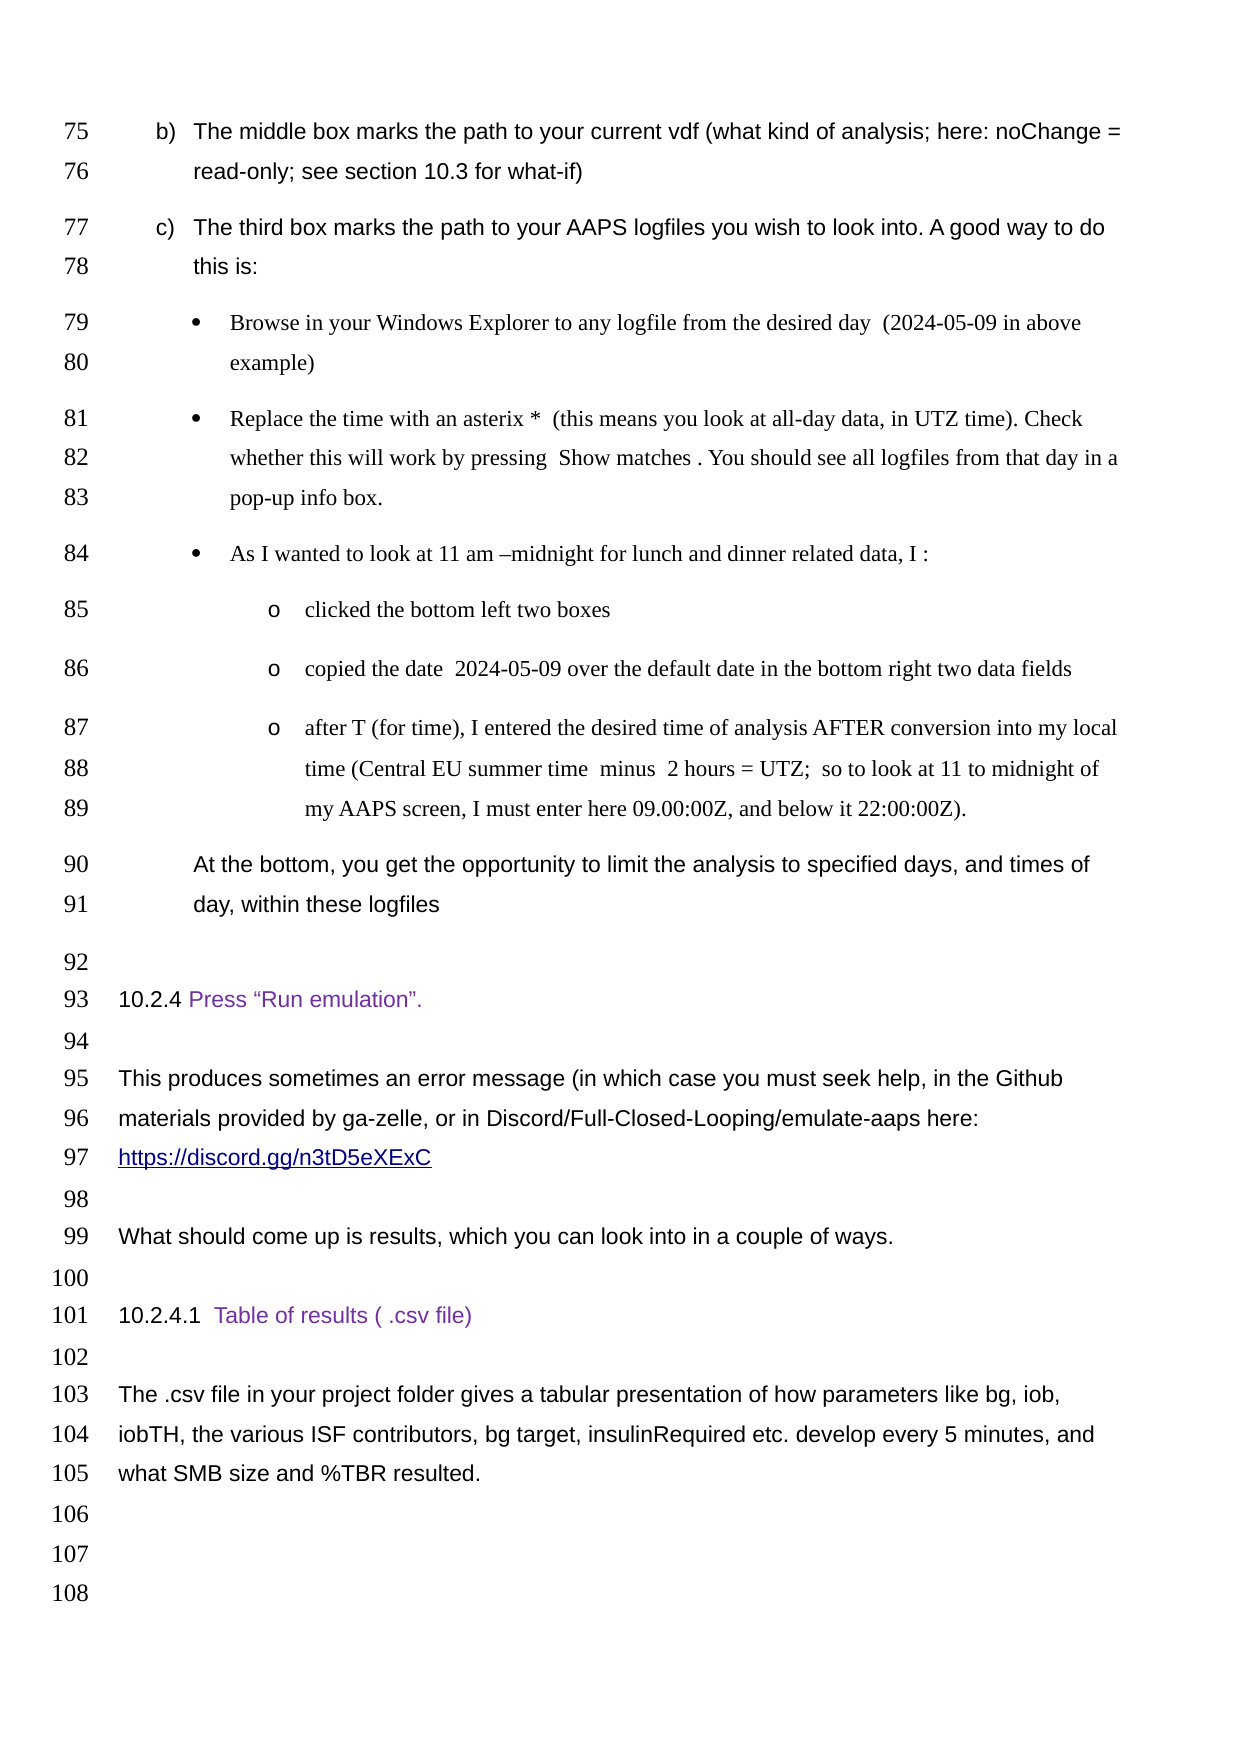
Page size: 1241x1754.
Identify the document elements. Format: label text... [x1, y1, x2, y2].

text This produces sometimes an error message (in which case you must seek help, in the Github materials provided by ga-zelle, or in Discord/Full-Closed-Looping/emulate-aaps here: https://discord.gg/n3tD5eXExC [118, 1065, 1122, 1171]
list The third box marks the path to your AAPS logfiles you wish to look into. A good way to do this is: [156, 214, 1122, 279]
list The middle box marks the path to your current vdf (what kind of analysis; here: noChange = read-only; see section 10.3 for what-if) [156, 118, 1122, 184]
list Browse in your Windows Explorer to any logfile from the desired day (2024-05-09 in above example) [192, 309, 1122, 375]
text What should come up is results, which you can look into in a couple of ways. [118, 1223, 1122, 1249]
list after T (for time), I entered the desired time of analysis AFTER conversion into my local time (Central EU summer time minus 2 hours = UTZ; so to look at 11 to midnight of my AAPS screen, I must enter here 09.00:00Z, and below it 22:00:00Z). [267, 714, 1122, 821]
list At the bottom, you get the opportunity to limit the analysis to specified days, and times of day, within these logfiles [193, 851, 1122, 917]
text 10.2.4 Press “Run emulation”. [118, 986, 1122, 1013]
text 10.2.4.1 Table of results ( .csv file) [118, 1302, 1122, 1328]
list Replace the time with an asterix * (this means you look at all-day data, in UTZ time). Check whether this will work by pressing Show matches . You should see all logfiles from that day in a pop-up info box. [192, 405, 1122, 510]
list clicked the bottom left two boxes [267, 596, 1122, 624]
list copied the date 2024-05-09 over the default date in the bottom right two data fields [267, 655, 1122, 683]
text The .csv file in your project folder gives a tabular presentation of how parameters like bg, iob, iobTH, the various ISF contributors, bg target, insulinRequired etc. develop every 5 minutes, and what SMB size and %TBR resulted. [118, 1381, 1122, 1486]
list As I wanted to look at 11 am –midnight for lunch and dinner related data, I : [192, 540, 1122, 566]
